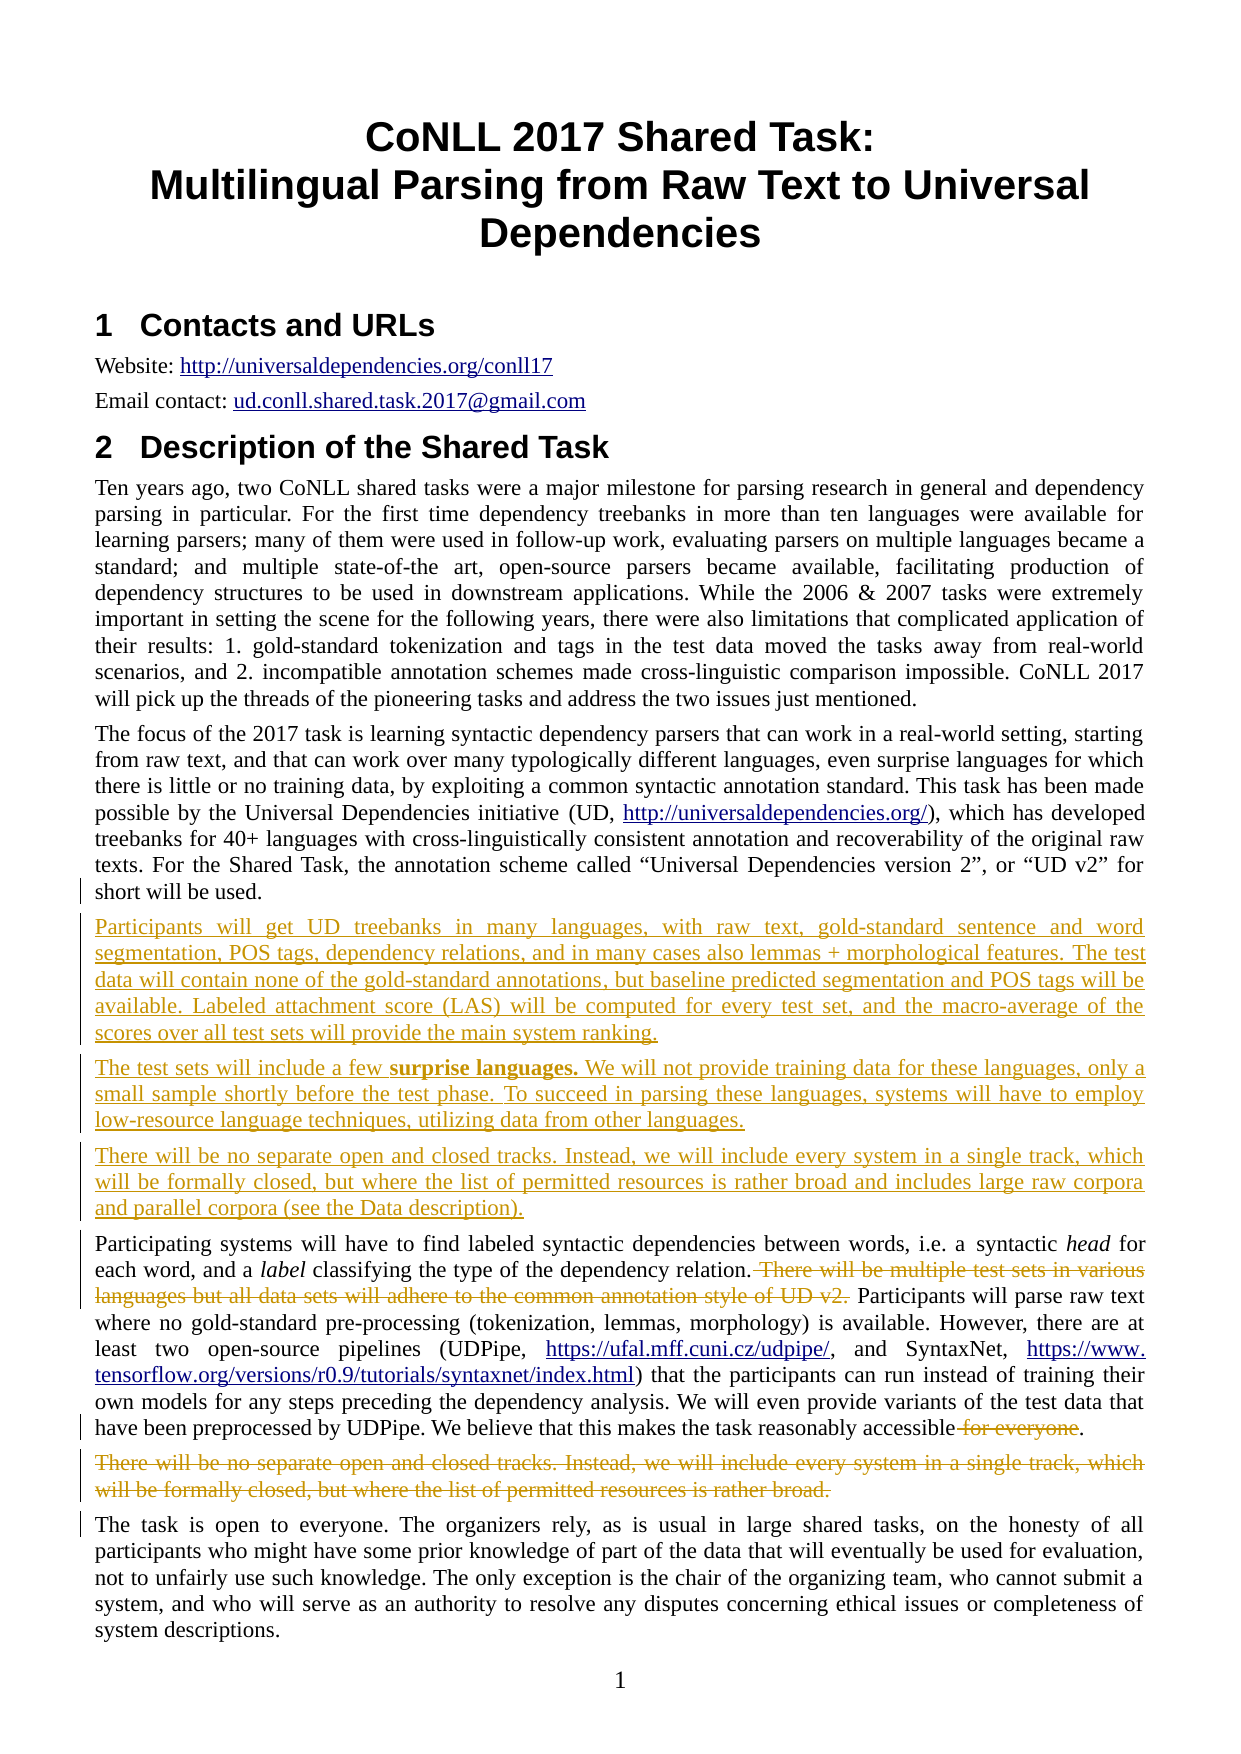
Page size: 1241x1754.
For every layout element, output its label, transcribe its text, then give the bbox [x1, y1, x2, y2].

text There will be no separate open and closed tracks. Instead, we will include every system in a single track, which will be formally closed, but where the list of permitted resources is rather broad and includes large raw corpora and parallel corpora (see the Data description). [94, 1142, 1146, 1221]
text Ten years ago, two CoNLL shared tasks were a major milestone for parsing research in general and dependency parsing in particular. For the first time dependency treebanks in more than ten languages were available for learning parsers; many of them were used in follow-up work, evaluating parsers on multiple languages became a standard; and multiple state-of-the art, open-source parsers became available, facilitating production of dependency structures to be used in downstream applications. While the 2006 & 2007 tasks were extremely important in setting the scene for the following years, there were also limitations that complicated application of their results: 1. gold-standard tokenization and tags in the test data moved the tasks away from real-world scenarios, and 2. incompatible annotation schemes made cross-linguistic comparison impossible. CoNLL 2017 will pick up the threads of the pioneering tasks and address the two issues just mentioned. [94, 474, 1146, 711]
text small sample shortly before the test phase. To succeed in parsing these languages, systems will have to employ low-resource language techniques, utilizing data from other languages. [94, 1078, 1146, 1133]
text The test sets will include a few surprise languages. We will not provide training data for these languages, only a [94, 1054, 1146, 1077]
text Email contact: ud.conll.shared.task.2017@gmail.com [94, 387, 1146, 413]
text The focus of the 2017 task is learning syntactic dependency parsers that can work in a real-world setting, starting from raw text, and that can work over many typologically different languages, even surprise languages for which there is little or no training data, by exploiting a common syntactic annotation standard. This task has been made possible by the Universal Dependencies initiative (UD, http://universaldependencies.org/), which has developed treebanks for 40+ languages with cross-linguistically consistent annotation and recoverability of the original raw texts. For the Shared Task, the annotation scheme called “Universal Dependencies version 2”, or “UD v2” for short will be used. [94, 720, 1146, 904]
title CoNLL 2017 Shared Task: Multilingual Parsing from Raw Text to Universal Dependencies [94, 112, 1146, 256]
subtitle Description of the Shared Task [94, 428, 1146, 465]
text Participating systems will have to find labeled syntactic dependencies between words, i.e. a syntactic head for each word, and a label classifying the type of the dependency relation. Participants will parse raw text where no gold-standard pre-processing (tokenization, lemmas, morphology) is available. However, there are at least two open-source pipelines (UDPipe, https://ufal.mff.cuni.cz/udpipe/, and SyntaxNet, https://www. tensorflow.org/versions/r0.9/tutorials/syntaxnet/index.html) that the participants can run instead of training their own models for any steps preceding the dependency analysis. We will even provide variants of the test data that have been preprocessed by UDPipe. We believe that this makes the task reasonably accessible. [94, 1229, 1146, 1440]
text Website: http://universaldependencies.org/conll17 [94, 352, 1146, 378]
text Participants will get UD treebanks in many languages, with raw text, gold-standard sentence and word segmentation, POS tags, dependency relations, and in many cases also lemmas + morphological features. The test [94, 913, 1146, 962]
subtitle Contacts and URLs [94, 306, 1146, 343]
text data will contain none of the gold-standard annotations, but baseline predicted segmentation and POS tags will be available. Labeled attachment score (LAS) will be computed for every test set, and the macro-average of the scores over all test sets will provide the main system ranking. [94, 963, 1146, 1045]
text The task is open to everyone. The organizers rely, as is usual in large shared tasks, on the honesty of all participants who might have some prior knowledge of part of the data that will eventually be used for evaluation, not to unfairly use such knowledge. The only exception is the chair of the organizing team, who cannot submit a system, and who will serve as an authority to resolve any disputes concerning ethical issues or completeness of system descriptions. [94, 1449, 1146, 1502]
